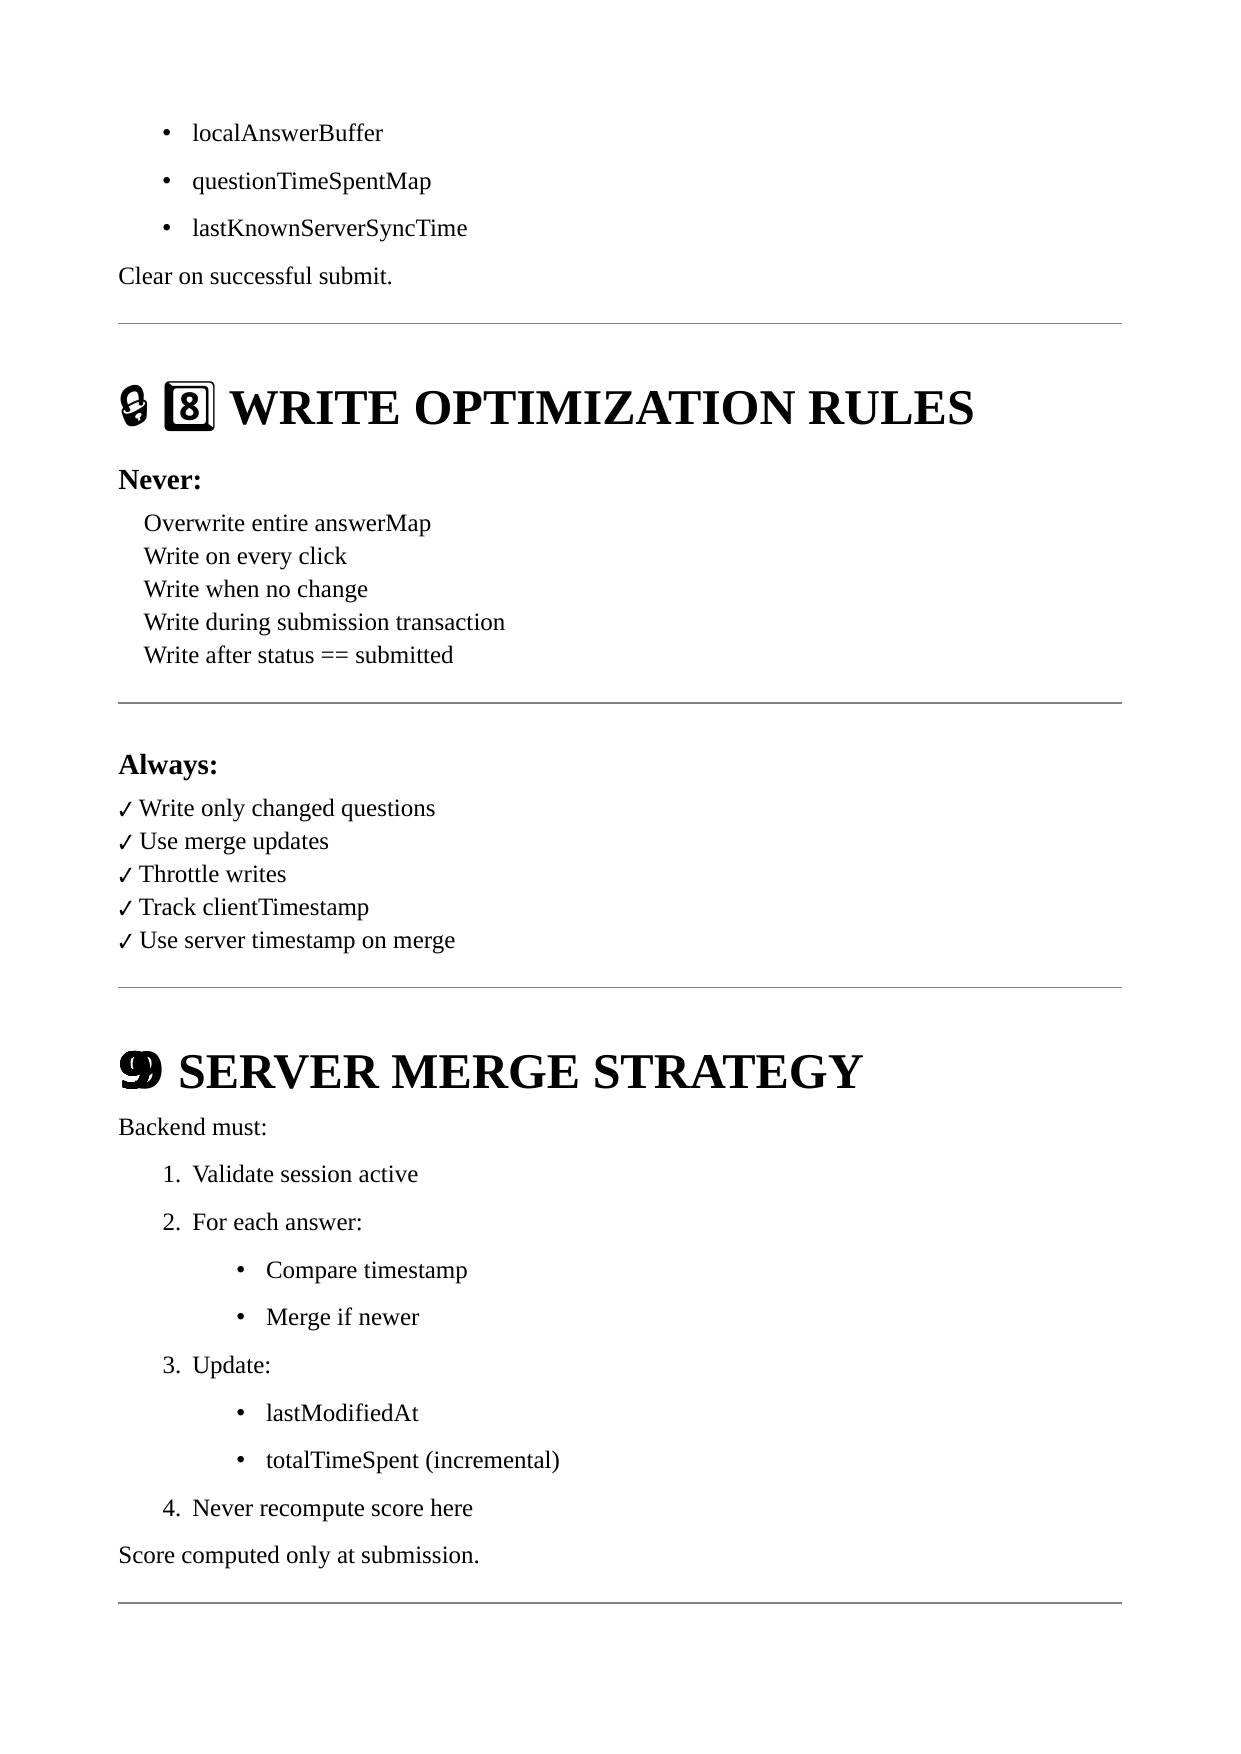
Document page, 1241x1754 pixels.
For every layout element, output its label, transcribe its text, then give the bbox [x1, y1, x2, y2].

text Score computed only at submission. [118, 1540, 1122, 1569]
text ✔ Write only changed questions ✔ Use merge updates ✔ Throttle writes ✔ Track clientTimestamp ✔ Use server timestamp on merge [118, 793, 1122, 954]
subtitle 🔒 8️⃣ WRITE OPTIMIZATION RULES [118, 378, 1122, 435]
text Backend must: [118, 1112, 1122, 1141]
list lastKnownServerSyncTime [162, 213, 1122, 242]
list Never recompute score here [162, 1493, 1122, 1522]
subtitle Always: [118, 747, 1122, 781]
list localAnswerBuffer [162, 118, 1122, 147]
subtitle Never: [118, 462, 1122, 496]
list lastModifiedAt [236, 1398, 1122, 1426]
list For each answer: [162, 1207, 1122, 1236]
list totalTimeSpent (incremental) [236, 1445, 1122, 1474]
list questionTimeSpentMap [162, 166, 1122, 194]
text ❌ Overwrite entire answerMap ❌ Write on every click ❌ Write when no change ❌ Write during submission transaction ❌ Write after status == submitted [118, 508, 1122, 669]
list Compare timestamp [236, 1255, 1122, 1283]
subtitle 🔄 9️⃣ SERVER MERGE STRATEGY [118, 1042, 1122, 1099]
list Merge if newer [236, 1302, 1122, 1331]
list Validate session active [162, 1159, 1122, 1188]
list Update: [162, 1350, 1122, 1379]
text Clear on successful submit. [118, 261, 1122, 290]
